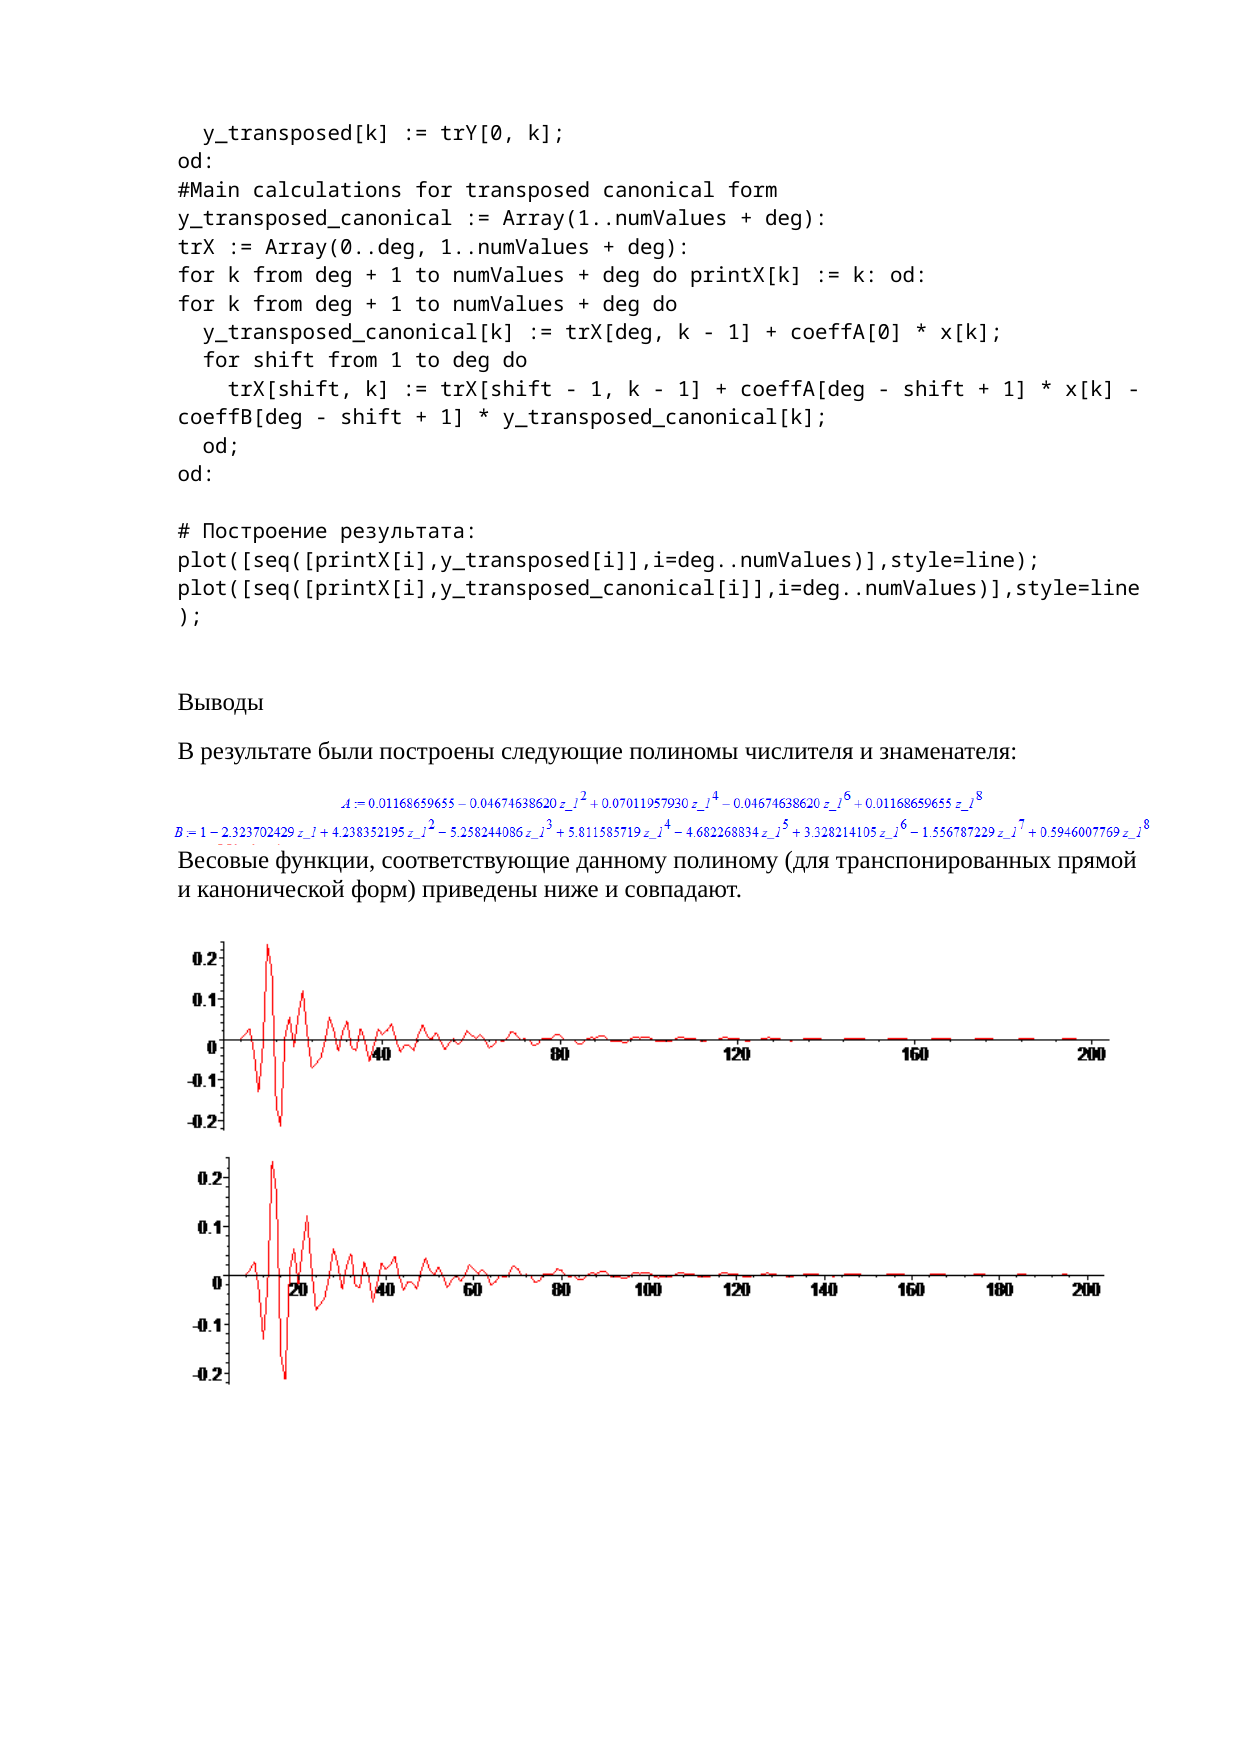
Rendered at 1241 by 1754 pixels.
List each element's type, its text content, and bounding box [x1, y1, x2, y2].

text # Построение результата: [177, 516, 1152, 545]
text trX[shift, k] := trX[shift - 1, k - 1] + coeffA[deg - shift + 1] * x[k] - coeffB[deg - shift + 1] * y_transposed_canonical[k]; [177, 374, 1152, 431]
text Весовые функции, соответствующие данному полиному (для транспонированных прямой и канонической форм) приведены ниже и совпадают. [177, 845, 1152, 902]
picture [169, 786, 1160, 845]
text for k from deg + 1 to numValues + deg do printX[k] := k: od: [177, 260, 1152, 289]
text od: [177, 459, 1152, 488]
text od: [177, 147, 1152, 175]
text for k from deg + 1 to numValues + deg do [177, 289, 1152, 317]
picture [177, 923, 1152, 1402]
text y_transposed[k] := trY[0, k]; [177, 118, 1152, 147]
text Выводы [177, 687, 1152, 716]
text od; [177, 431, 1152, 459]
text В результате были построены следующие полиномы числителя и знаменателя: [177, 736, 1152, 765]
text y_transposed_canonical := Array(1..numValues + deg): [177, 203, 1152, 232]
text #Main calculations for transposed canonical form [177, 175, 1152, 203]
text plot([seq([printX[i],y_transposed_canonical[i]],i=deg..numValues)],style=line); [177, 573, 1152, 630]
text y_transposed_canonical[k] := trX[deg, k - 1] + coeffA[0] * x[k]; [177, 317, 1152, 346]
text trX := Array(0..deg, 1..numValues + deg): [177, 232, 1152, 260]
text for shift from 1 to deg do [177, 346, 1152, 374]
text plot([seq([printX[i],y_transposed[i]],i=deg..numValues)],style=line); [177, 545, 1152, 573]
